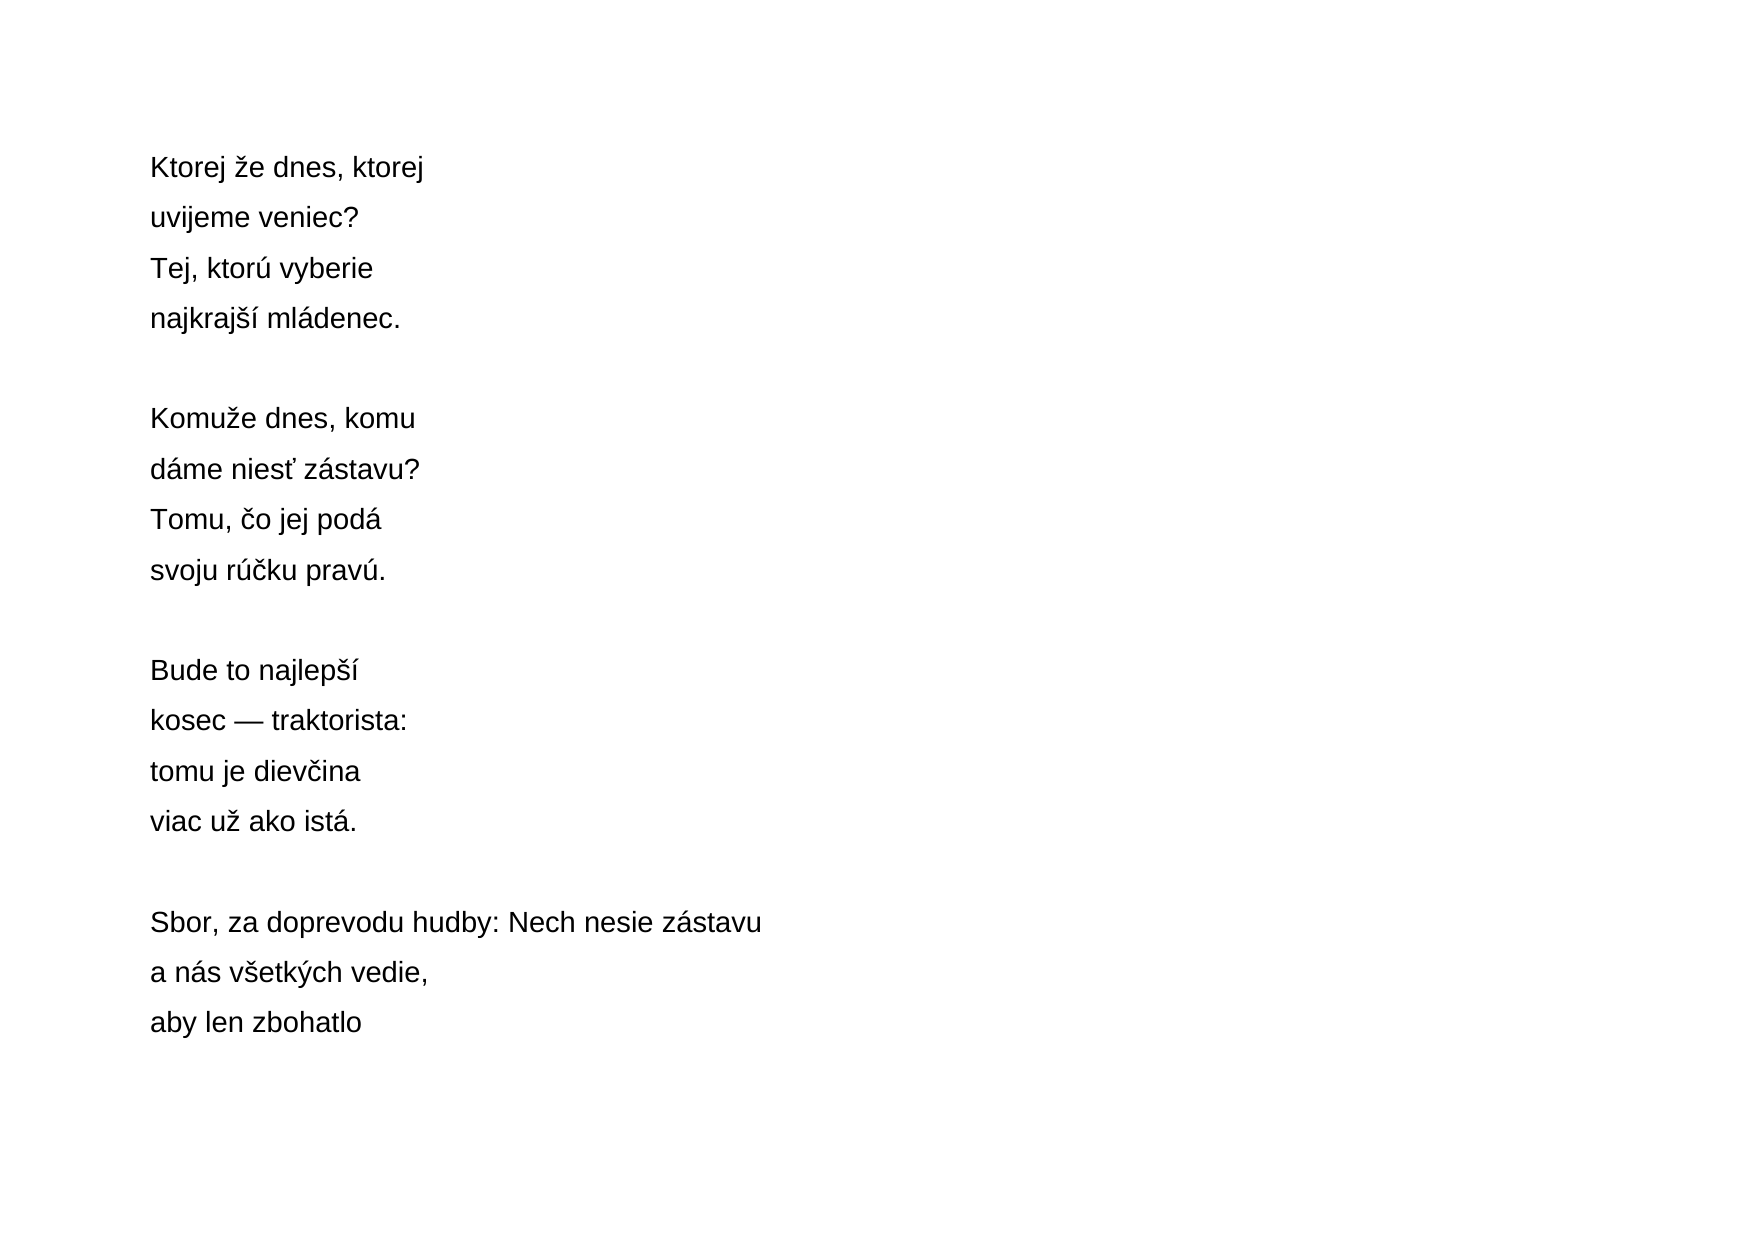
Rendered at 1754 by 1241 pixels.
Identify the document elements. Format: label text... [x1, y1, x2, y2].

text Tej, ktorú vyberie [150, 251, 1242, 284]
text dáme niesť zástavu? [150, 452, 1242, 485]
text viac už ako istá. [150, 804, 1242, 838]
text Komuže dnes, komu [150, 402, 1242, 435]
text kosec — traktorista: [150, 703, 1242, 737]
text tomu je dievčina [150, 754, 1242, 787]
text Ktorej že dnes, ktorej [150, 150, 1242, 183]
text Tomu, čo jej podá [150, 502, 1242, 536]
text a nás všetkých vedie, [150, 955, 1242, 988]
text najkrajší mládenec. [150, 301, 1242, 334]
text aby len zbohatlo [150, 1005, 1242, 1039]
text uvijeme veniec? [150, 200, 1242, 234]
text Bude to najlepší [150, 653, 1242, 687]
text svoju rúčku pravú. [150, 552, 1242, 586]
text Sbor, za doprevodu hudby: Nech nesie zástavu [150, 905, 1242, 938]
